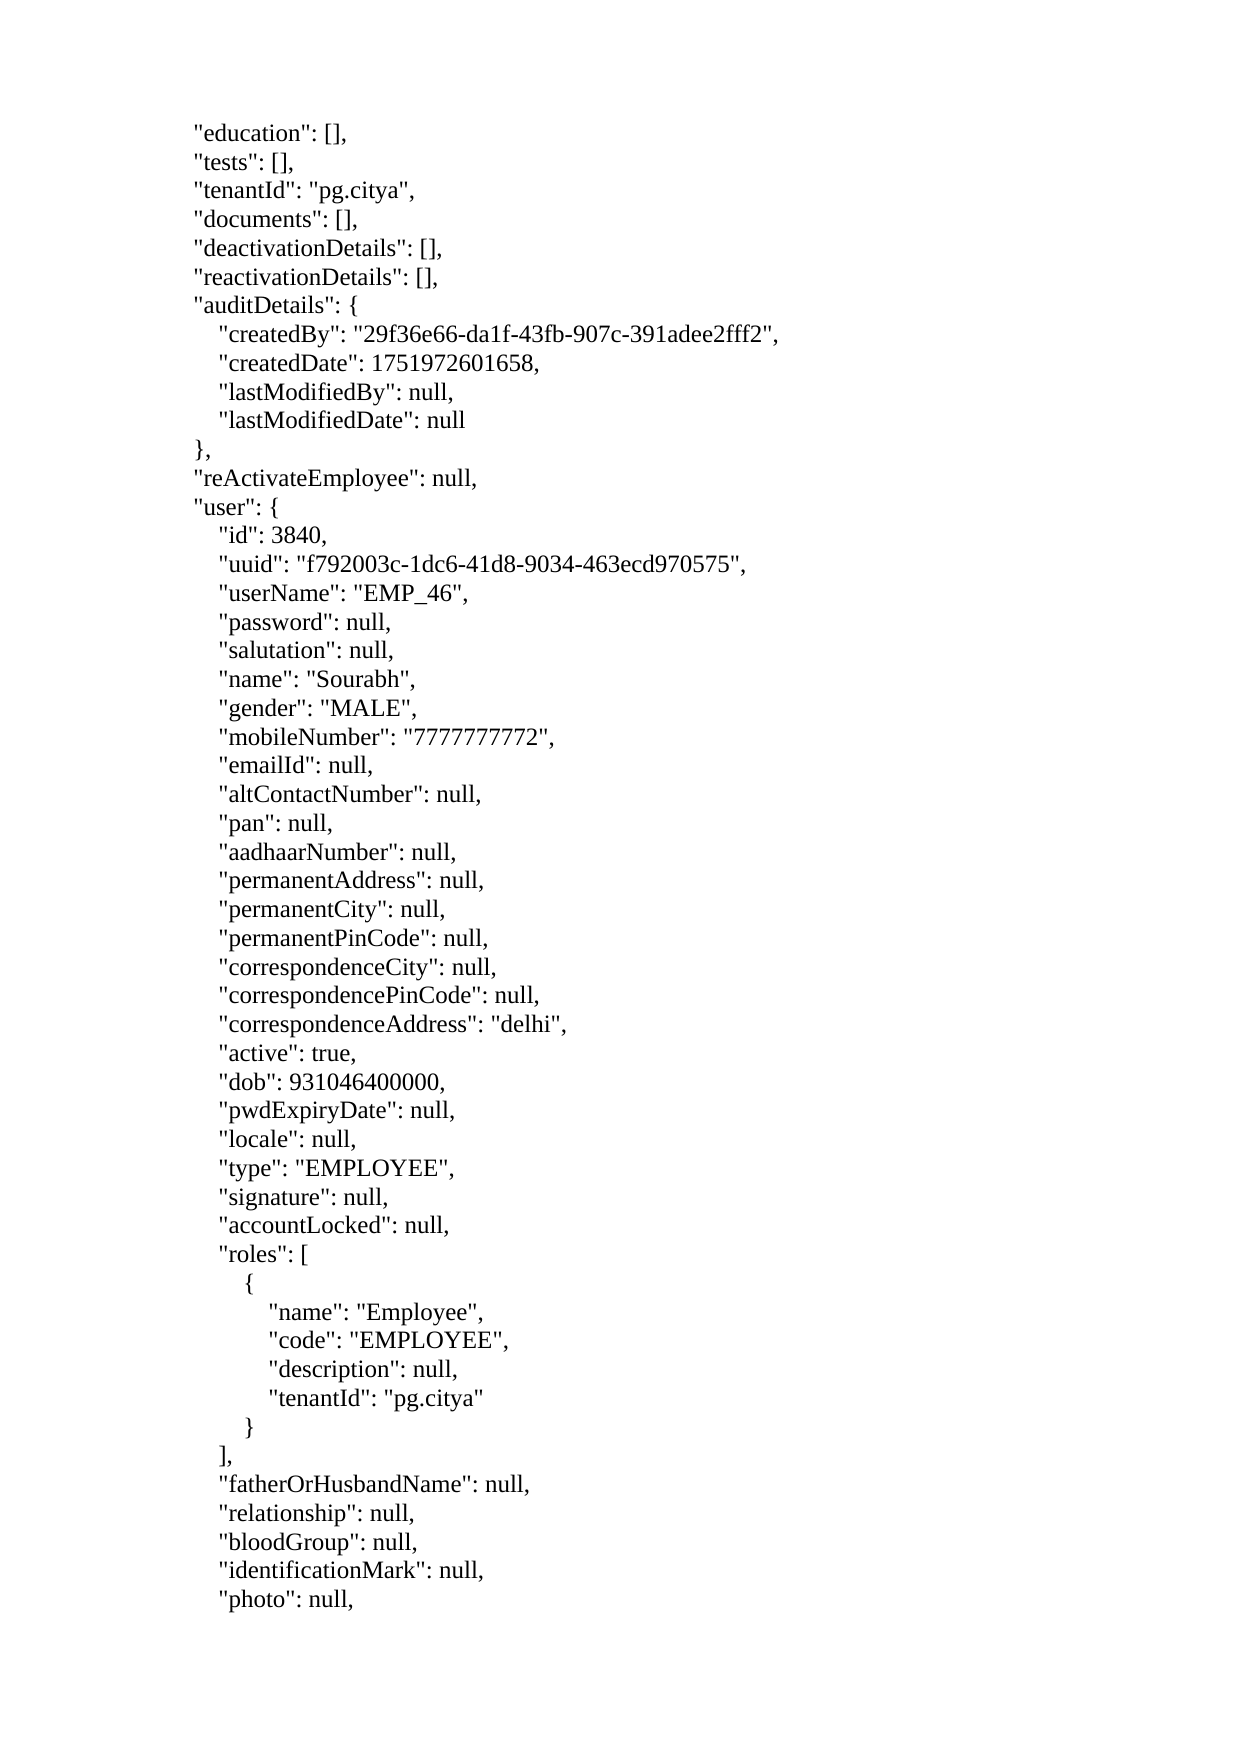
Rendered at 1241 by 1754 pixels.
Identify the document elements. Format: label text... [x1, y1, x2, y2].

text "lastModifiedDate": null [118, 406, 1122, 434]
text "photo": null, [118, 1584, 1122, 1613]
text "aadhaarNumber": null, [118, 837, 1122, 866]
text "gender": "MALE", [118, 693, 1122, 722]
text "tests": [], [118, 147, 1122, 176]
text "emailId": null, [118, 751, 1122, 779]
text "type": "EMPLOYEE", [118, 1153, 1122, 1182]
text "salutation": null, [118, 636, 1122, 664]
text "auditDetails": { [118, 291, 1122, 319]
text "createdDate": 1751972601658, [118, 348, 1122, 377]
text "locale": null, [118, 1124, 1122, 1153]
text "pwdExpiryDate": null, [118, 1096, 1122, 1124]
text "permanentCity": null, [118, 894, 1122, 923]
text "permanentAddress": null, [118, 866, 1122, 894]
text "documents": [], [118, 204, 1122, 233]
text "identificationMark": null, [118, 1556, 1122, 1584]
text "reactivationDetails": [], [118, 262, 1122, 291]
text "uuid": "f792003c-1dc6-41d8-9034-463ecd970575", [118, 549, 1122, 578]
text "altContactNumber": null, [118, 779, 1122, 808]
text "correspondencePinCode": null, [118, 981, 1122, 1009]
text "id": 3840, [118, 521, 1122, 549]
text "correspondenceCity": null, [118, 952, 1122, 981]
text "name": "Sourabh", [118, 664, 1122, 693]
text "permanentPinCode": null, [118, 923, 1122, 952]
text "code": "EMPLOYEE", [118, 1326, 1122, 1354]
text "createdBy": "29f36e66-da1f-43fb-907c-391adee2fff2", [118, 319, 1122, 348]
text "description": null, [118, 1354, 1122, 1383]
text "correspondenceAddress": "delhi", [118, 1009, 1122, 1038]
text "relationship": null, [118, 1498, 1122, 1527]
text "user": { [118, 492, 1122, 521]
text "userName": "EMP_46", [118, 578, 1122, 607]
text "tenantId": "pg.citya" [118, 1383, 1122, 1412]
text }, [118, 434, 1122, 463]
text "name": "Employee", [118, 1297, 1122, 1326]
text "signature": null, [118, 1182, 1122, 1211]
text "education": [], [118, 118, 1122, 147]
text { [118, 1268, 1122, 1297]
text ], [118, 1441, 1122, 1469]
text "accountLocked": null, [118, 1211, 1122, 1239]
text "tenantId": "pg.citya", [118, 176, 1122, 204]
text "roles": [ [118, 1239, 1122, 1268]
text "password": null, [118, 607, 1122, 636]
text "reActivateEmployee": null, [118, 463, 1122, 492]
text "lastModifiedBy": null, [118, 377, 1122, 406]
text "bloodGroup": null, [118, 1527, 1122, 1556]
text "deactivationDetails": [], [118, 233, 1122, 262]
text "fatherOrHusbandName": null, [118, 1469, 1122, 1498]
text } [118, 1412, 1122, 1441]
text "mobileNumber": "7777777772", [118, 722, 1122, 751]
text "pan": null, [118, 808, 1122, 837]
text "dob": 931046400000, [118, 1067, 1122, 1096]
text "active": true, [118, 1038, 1122, 1067]
